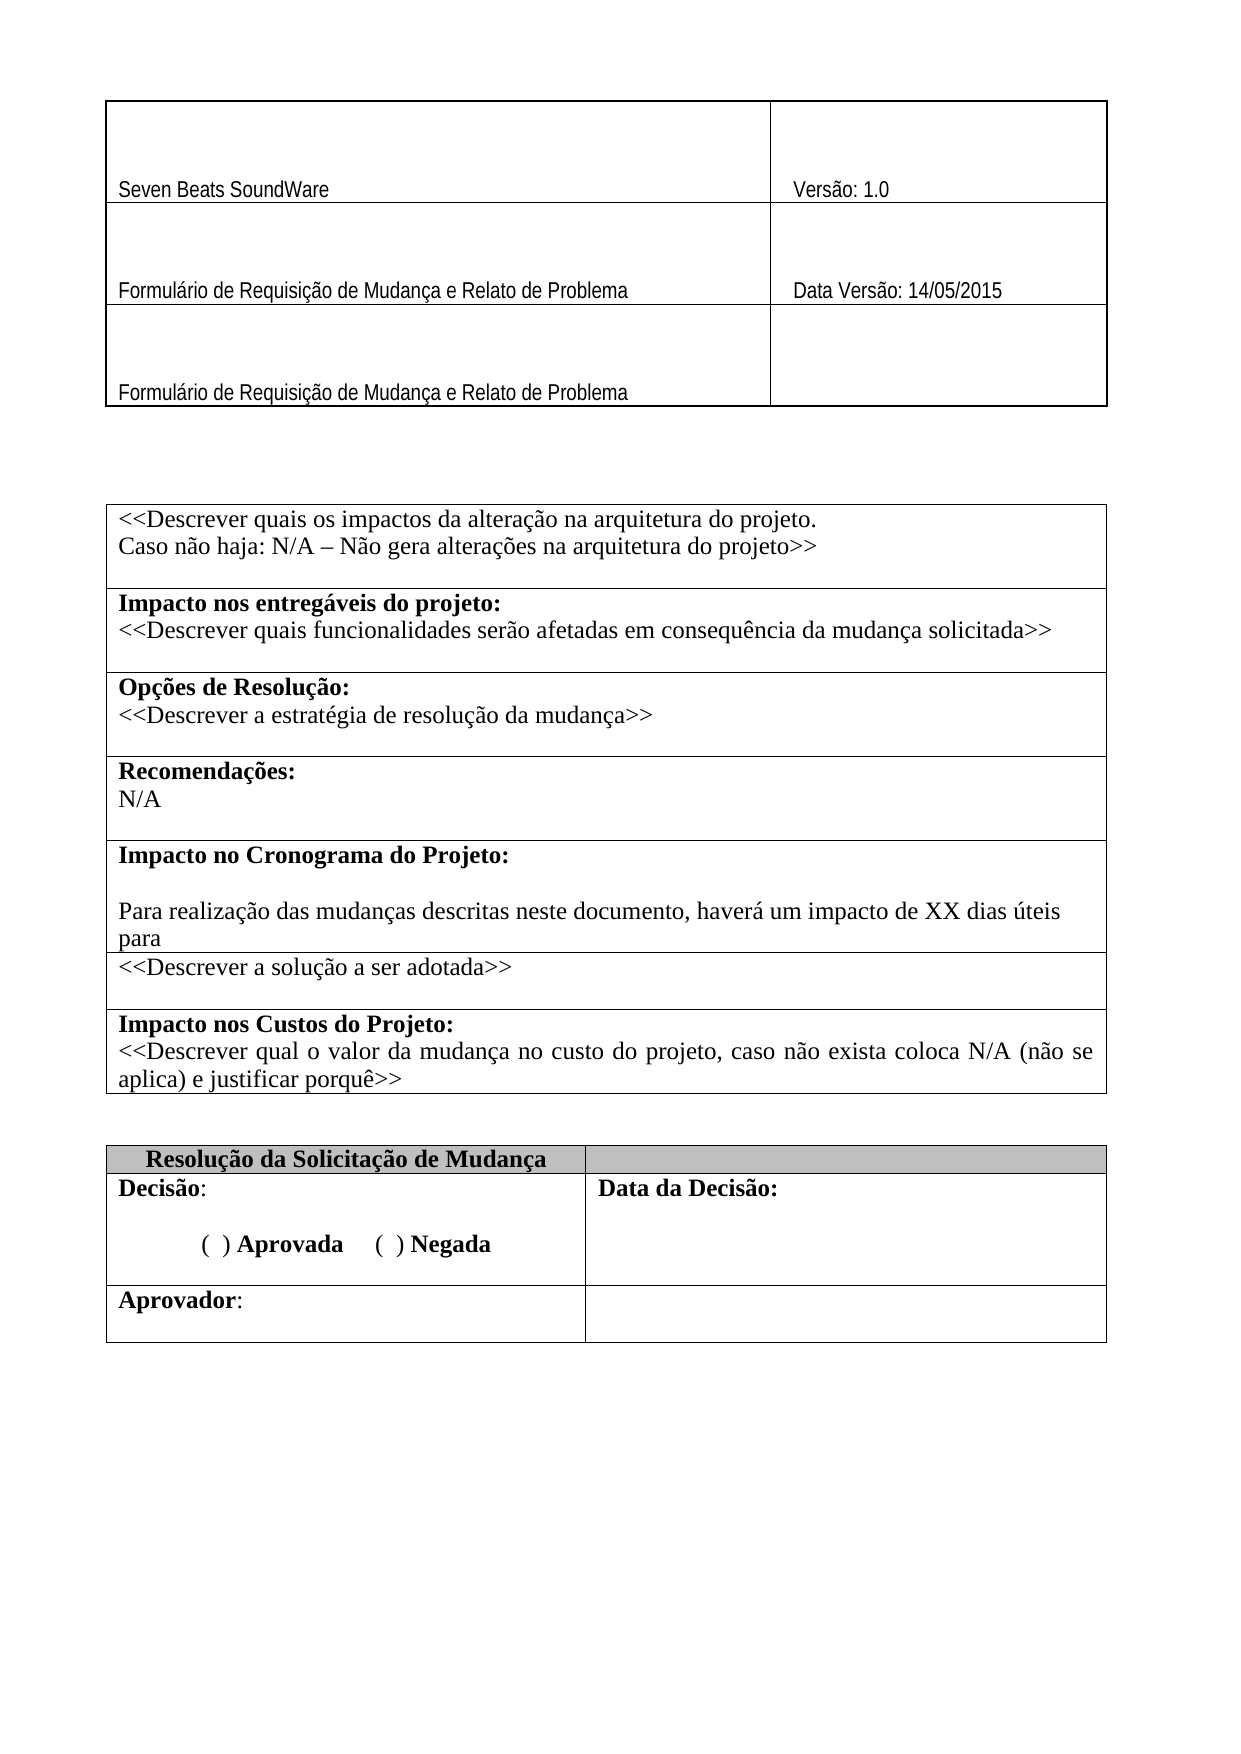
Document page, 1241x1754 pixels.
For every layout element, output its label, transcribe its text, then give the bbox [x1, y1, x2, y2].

table_cell Impacto no Cronograma do Projeto: Para realização das mudanças descritas neste documento, haverá um impacto de XX dias úteis para [107, 841, 1106, 952]
table_cell <<Descrever quais os impactos da alteração na arquitetura do projeto. Caso não haja: N/A – Não gera alterações na arquitetura do projeto>> [107, 505, 1106, 588]
table_header [586, 1146, 1106, 1173]
table_cell Aprovador: [107, 1286, 585, 1342]
table_cell <<Descrever a solução a ser adotada>> [107, 953, 1106, 1009]
table_cell Impacto nos entregáveis do projeto: <<Descrever quais funcionalidades serão afetadas em consequência da mudança solicitada>> [107, 589, 1106, 672]
table_cell Recomendações: N/A [107, 757, 1106, 840]
table_header Resolução da Solicitação de Mudança [107, 1146, 585, 1173]
table_cell Decisão: ( ) Aprovada ( ) Negada [107, 1174, 585, 1285]
table_cell Impacto nos Custos do Projeto: <<Descrever qual o valor da mudança no custo do projeto, caso não exista coloca N/A (não se aplica) e justificar porquê>> [107, 1010, 1106, 1093]
table_cell Data da Decisão: [586, 1174, 1106, 1285]
table_cell [586, 1286, 1106, 1342]
table_cell Opções de Resolução: <<Descrever a estratégia de resolução da mudança>> [107, 673, 1106, 756]
